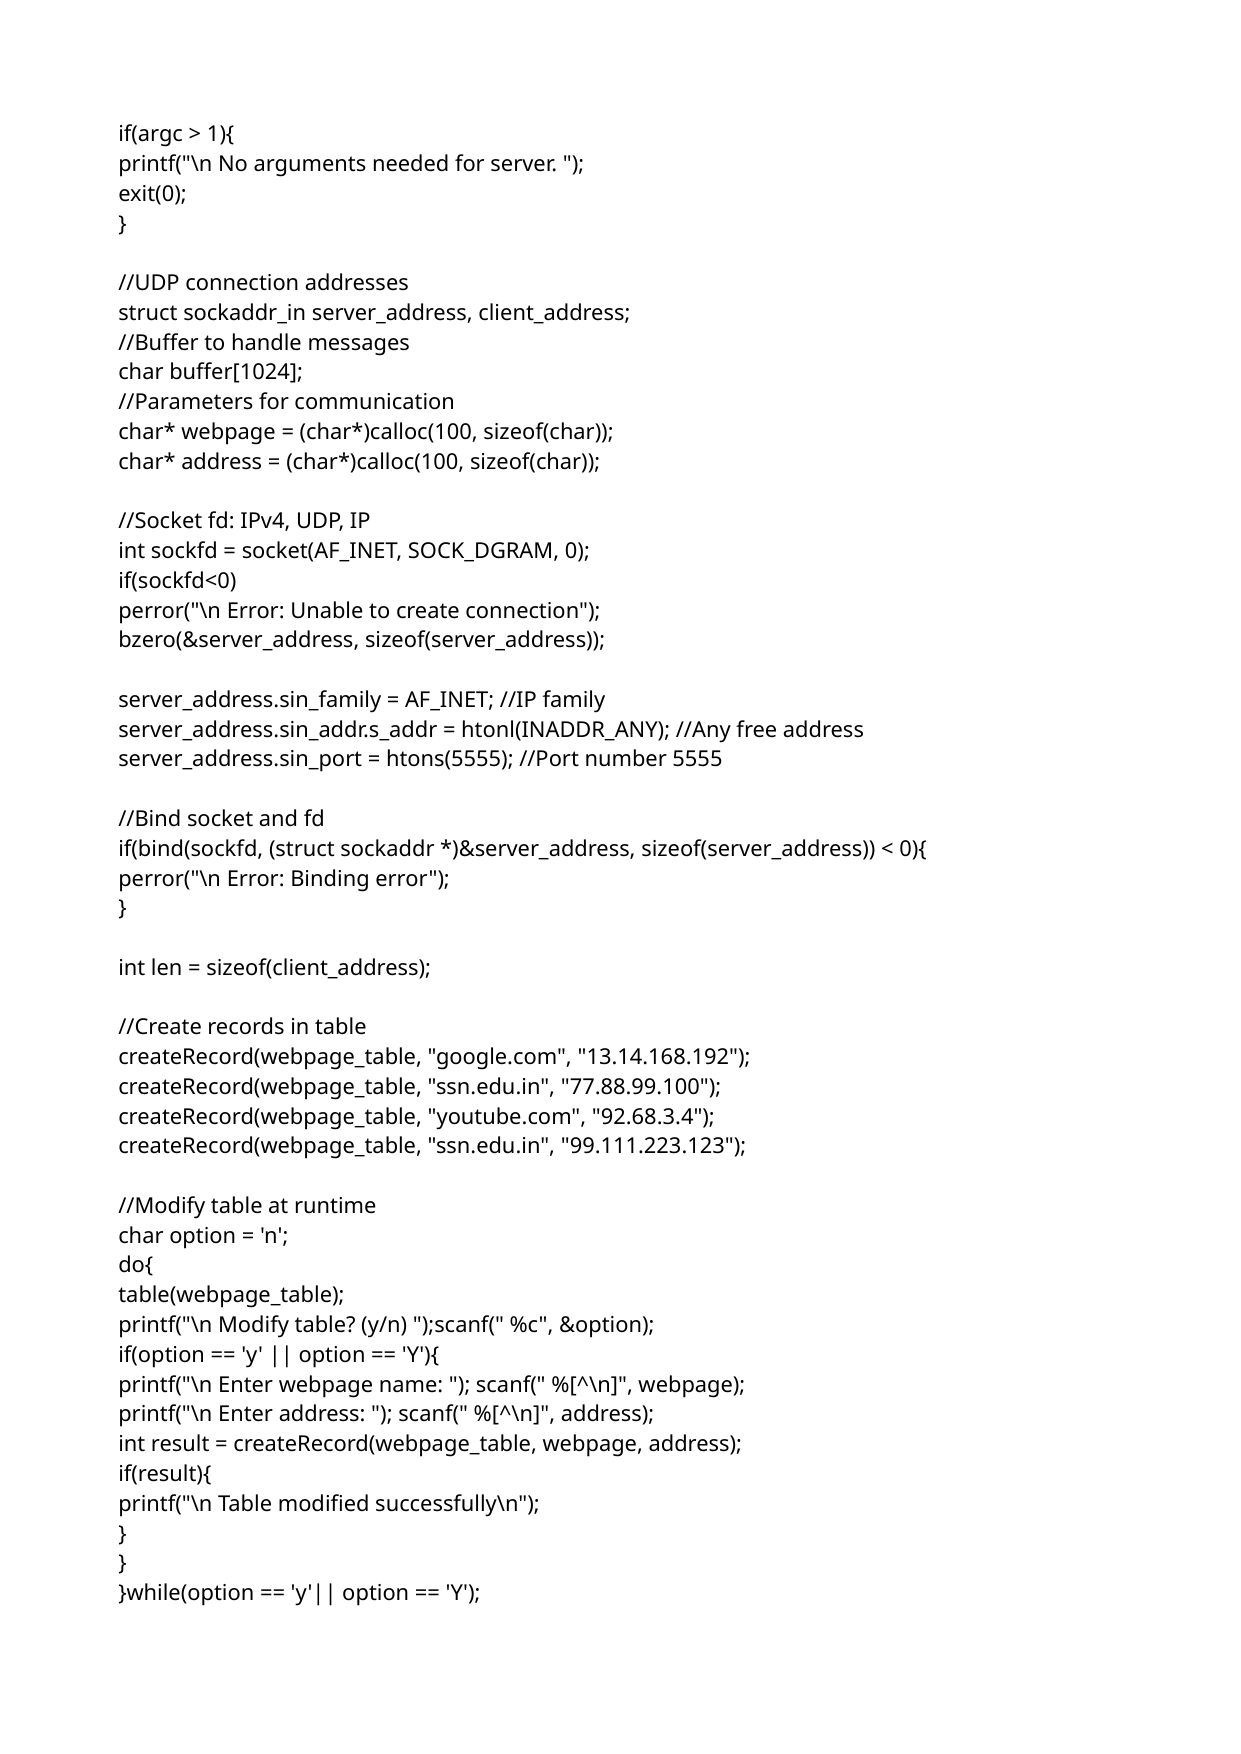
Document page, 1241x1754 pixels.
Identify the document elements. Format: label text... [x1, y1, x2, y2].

text char buffer[1024]; [118, 356, 1122, 386]
text server_address.sin_family = AF_INET; //IP family [118, 684, 1122, 714]
text do{ [118, 1249, 1122, 1279]
text server_address.sin_addr.s_addr = htonl(INADDR_ANY); //Any free address [118, 714, 1122, 743]
text if(option == 'y' || option == 'Y'){ [118, 1339, 1122, 1369]
text printf("\n Modify table? (y/n) ");scanf(" %c", &option); [118, 1309, 1122, 1339]
text struct sockaddr_in server_address, client_address; [118, 297, 1122, 327]
text //Socket fd: IPv4, UDP, IP [118, 505, 1122, 535]
text exit(0); [118, 178, 1122, 207]
text //Bind socket and fd [118, 803, 1122, 833]
text printf("\n Enter webpage name: "); scanf(" %[^\n]", webpage); [118, 1369, 1122, 1398]
text printf("\n Enter address: "); scanf(" %[^\n]", address); [118, 1398, 1122, 1428]
text //Parameters for communication [118, 386, 1122, 416]
text createRecord(webpage_table, "ssn.edu.in", "77.88.99.100"); [118, 1071, 1122, 1101]
text }while(option == 'y'|| option == 'Y'); [118, 1577, 1122, 1607]
text //Buffer to handle messages [118, 327, 1122, 356]
text //Create records in table [118, 1011, 1122, 1041]
text createRecord(webpage_table, "ssn.edu.in", "99.111.223.123"); [118, 1130, 1122, 1160]
text if(argc > 1){ [118, 118, 1122, 148]
text int len = sizeof(client_address); [118, 952, 1122, 982]
text if(sockfd<0) [118, 565, 1122, 594]
text perror("\n Error: Binding error"); [118, 862, 1122, 892]
text table(webpage_table); [118, 1279, 1122, 1309]
text if(result){ [118, 1458, 1122, 1488]
text if(bind(sockfd, (struct sockaddr *)&server_address, sizeof(server_address)) < 0){ [118, 833, 1122, 862]
text } [118, 1518, 1122, 1547]
text createRecord(webpage_table, "youtube.com", "92.68.3.4"); [118, 1101, 1122, 1130]
text } [118, 1547, 1122, 1577]
text } [118, 207, 1122, 237]
text printf("\n No arguments needed for server. "); [118, 148, 1122, 178]
text int sockfd = socket(AF_INET, SOCK_DGRAM, 0); [118, 535, 1122, 565]
text //Modify table at runtime [118, 1190, 1122, 1220]
text perror("\n Error: Unable to create connection"); [118, 594, 1122, 624]
text } [118, 892, 1122, 922]
text int result = createRecord(webpage_table, webpage, address); [118, 1428, 1122, 1458]
text bzero(&server_address, sizeof(server_address)); [118, 624, 1122, 654]
text createRecord(webpage_table, "google.com", "13.14.168.192"); [118, 1041, 1122, 1071]
text char* webpage = (char*)calloc(100, sizeof(char)); [118, 416, 1122, 446]
text printf("\n Table modified successfully\n"); [118, 1488, 1122, 1518]
text server_address.sin_port = htons(5555); //Port number 5555 [118, 743, 1122, 773]
text //UDP connection addresses [118, 267, 1122, 297]
text char* address = (char*)calloc(100, sizeof(char)); [118, 446, 1122, 476]
text char option = 'n'; [118, 1220, 1122, 1249]
